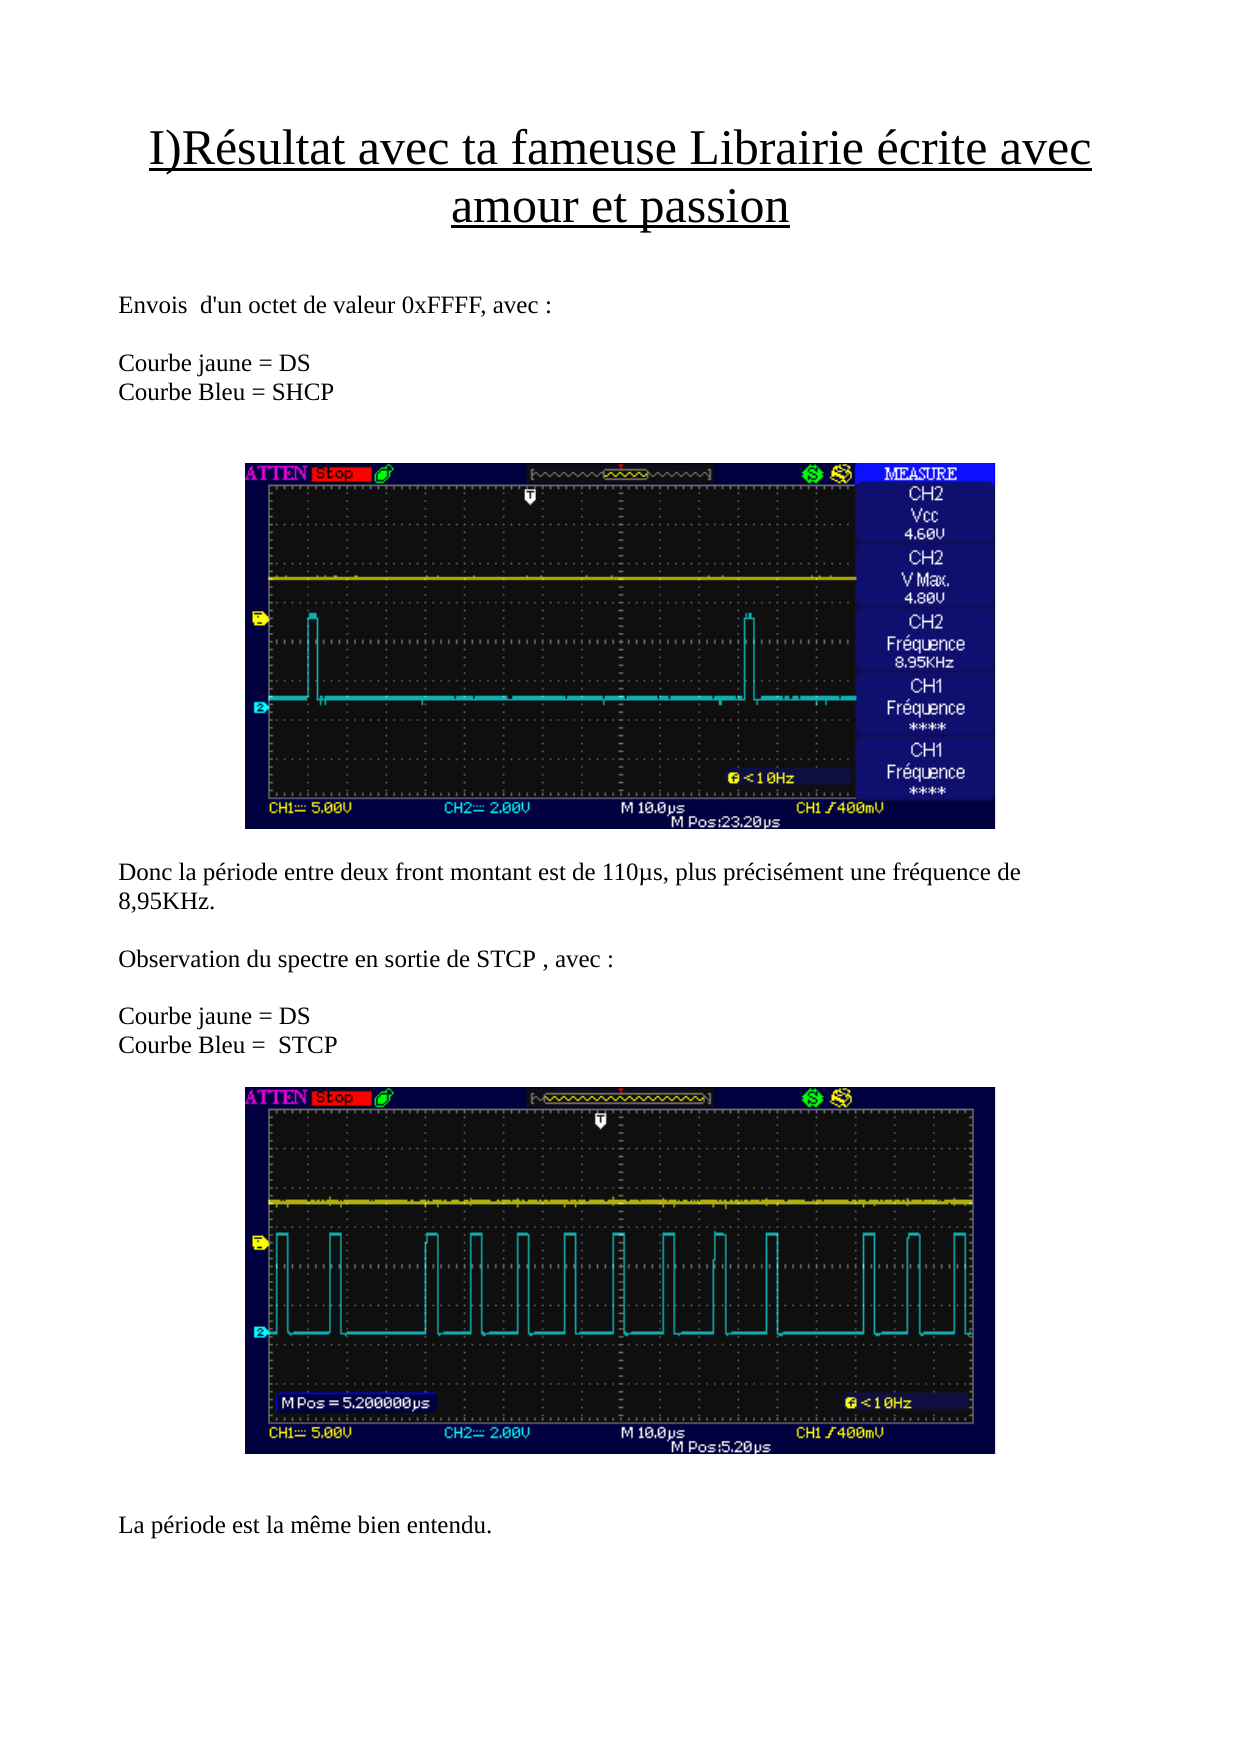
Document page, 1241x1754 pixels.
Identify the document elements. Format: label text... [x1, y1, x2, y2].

text Courbe Bleu = STCP [118, 1030, 1122, 1059]
text I)Résultat avec ta fameuse Librairie écrite avec amour et passion [118, 118, 1122, 233]
text Courbe Bleu = SHCP [118, 377, 1122, 406]
picture [245, 463, 995, 829]
text Observation du spectre en sortie de STCP , avec : [118, 944, 1122, 972]
picture [245, 1087, 995, 1454]
text Envois d'un octet de valeur 0xFFFF, avec : [118, 291, 1122, 319]
text Courbe jaune = DS [118, 348, 1122, 377]
text La période est la même bien entendu. [118, 1511, 1122, 1539]
text Donc la période entre deux front montant est de 110µs, plus précisément une fréquence de 8,95KHz. [118, 857, 1122, 915]
text Courbe jaune = DS [118, 1001, 1122, 1030]
